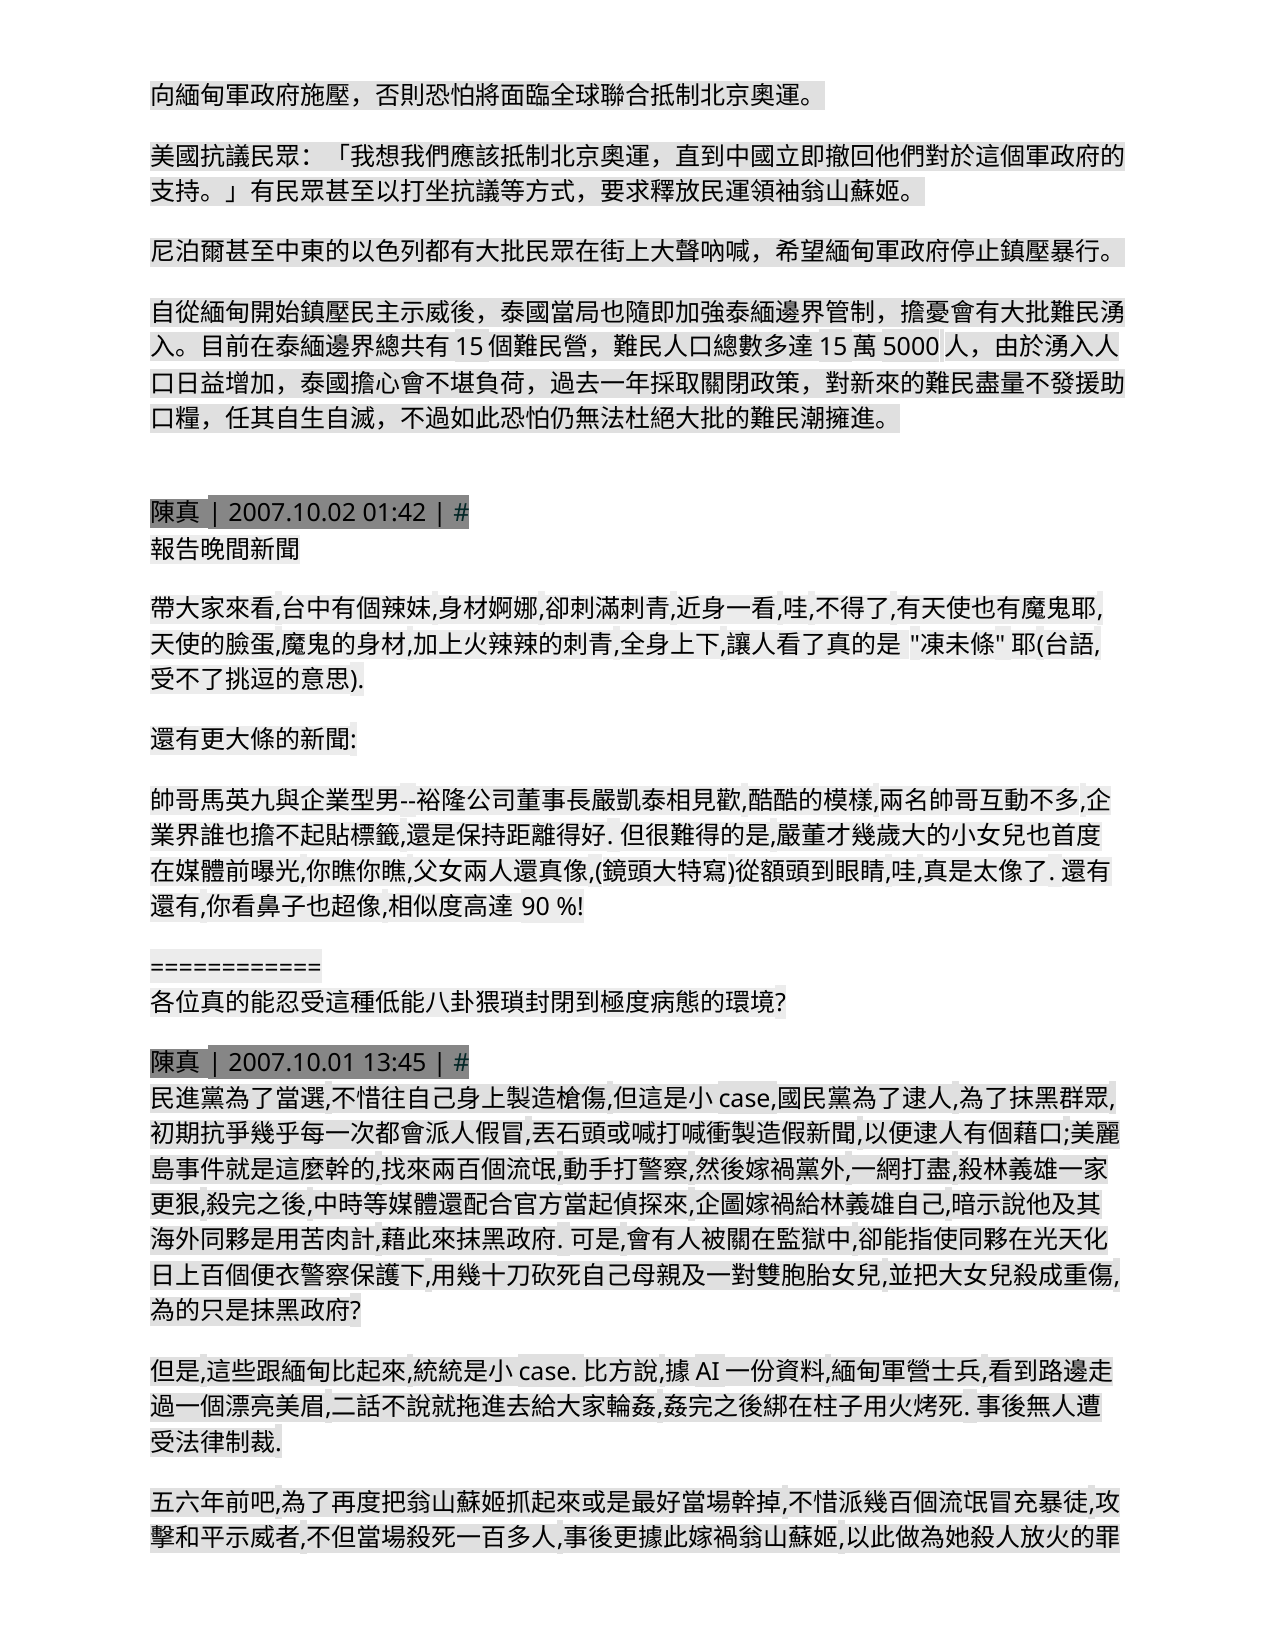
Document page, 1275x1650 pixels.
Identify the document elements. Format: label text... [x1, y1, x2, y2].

text 自從緬甸開始鎮壓民主示威後，泰國當局也隨即加強泰緬邊界管制，擔憂會有大批難民湧入。目前在泰緬邊界總共有15個難民營，難民人口總數多達15萬5000人，由於湧入人口日益增加，泰國擔心會不堪負荷，過去一年採取關閉政策，對新來的難民盡量不發援助口糧，任其自生自滅，不過如此恐怕仍無法杜絕大批的難民潮擁進。 [150, 292, 1125, 469]
text 帥哥馬英九與企業型男--裕隆公司董事長嚴凱泰相見歡,酷酷的模樣,兩名帥哥互動不多,企業界誰也擔不起貼標籤,還是保持距離得好. 但很難得的是,嚴董才幾歲大的小女兒也首度在媒體前曝光,你瞧你瞧,父女兩人還真像,(鏡頭大特寫)從額頭到眼睛,哇,真是太像了. 還有還有,你看鼻子也超像,相似度高達 90 %! [150, 781, 1125, 923]
text 但是,這些跟緬甸比起來,統統是小case. 比方說,據AI一份資料,緬甸軍營士兵,看到路邊走過一個漂亮美眉,二話不說就拖進去給大家輪姦,姦完之後綁在柱子用火烤死. 事後無人遭受法律制裁. [150, 1352, 1125, 1458]
text 美國抗議民眾：「我想我們應該抵制北京奧運，直到中國立即撤回他們對於這個軍政府的支持。」有民眾甚至以打坐抗議等方式，要求釋放民運領袖翁山蘇姬。 [150, 135, 1125, 206]
text 陳真 | 2007.10.01 13:45 | # [150, 1044, 1125, 1079]
text 尼泊爾甚至中東的以色列都有大批民眾在街上大聲吶喊，希望緬甸軍政府停止鎮壓暴行。 [150, 231, 1125, 267]
text 帶大家來看,台中有個辣妹,身材婀娜,卻刺滿刺青,近身一看,哇,不得了,有天使也有魔鬼耶,天使的臉蛋,魔鬼的身材,加上火辣辣的刺青,全身上下,讓人看了真的是 "凍未條" 耶(台語,受不了挑逗的意思). [150, 589, 1125, 696]
text 五六年前吧,為了再度把翁山蘇姬抓起來或是最好當場幹掉,不惜派幾百個流氓冒充暴徒,攻擊和平示威者,不但當場殺死一百多人,事後更據此嫁禍翁山蘇姬,以此做為她殺人放火的罪 [150, 1483, 1125, 1554]
text 還有更大條的新聞: [150, 721, 1125, 756]
text 民進黨為了當選,不惜往自己身上製造槍傷,但這是小case,國民黨為了逮人,為了抹黑群眾,初期抗爭幾乎每一次都會派人假冒,丟石頭或喊打喊衝製造假新聞,以便逮人有個藉口;美麗島事件就是這麼幹的,找來兩百個流氓,動手打警察,然後嫁禍黨外,一網打盡,殺林義雄一家更狠,殺完之後,中時等媒體還配合官方當起偵探來,企圖嫁禍給林義雄自己,暗示說他及其海外同夥是用苦肉計,藉此來抹黑政府. 可是,會有人被關在監獄中,卻能指使同夥在光天化日上百個便衣警察保護下,用幾十刀砍死自己母親及一對雙胞胎女兒,並把大女兒殺成重傷,為的只是抹黑政府? [150, 1079, 1125, 1327]
text 向緬甸軍政府施壓，否則恐怕將面臨全球聯合抵制北京奧運。 [150, 75, 1125, 110]
text 報告晚間新聞 [150, 529, 1125, 564]
text ============ 各位真的能忍受這種低能八卦猥瑣封閉到極度病態的環境? [150, 948, 1125, 1019]
text 陳真 | 2007.10.02 01:42 | # [150, 494, 1125, 529]
